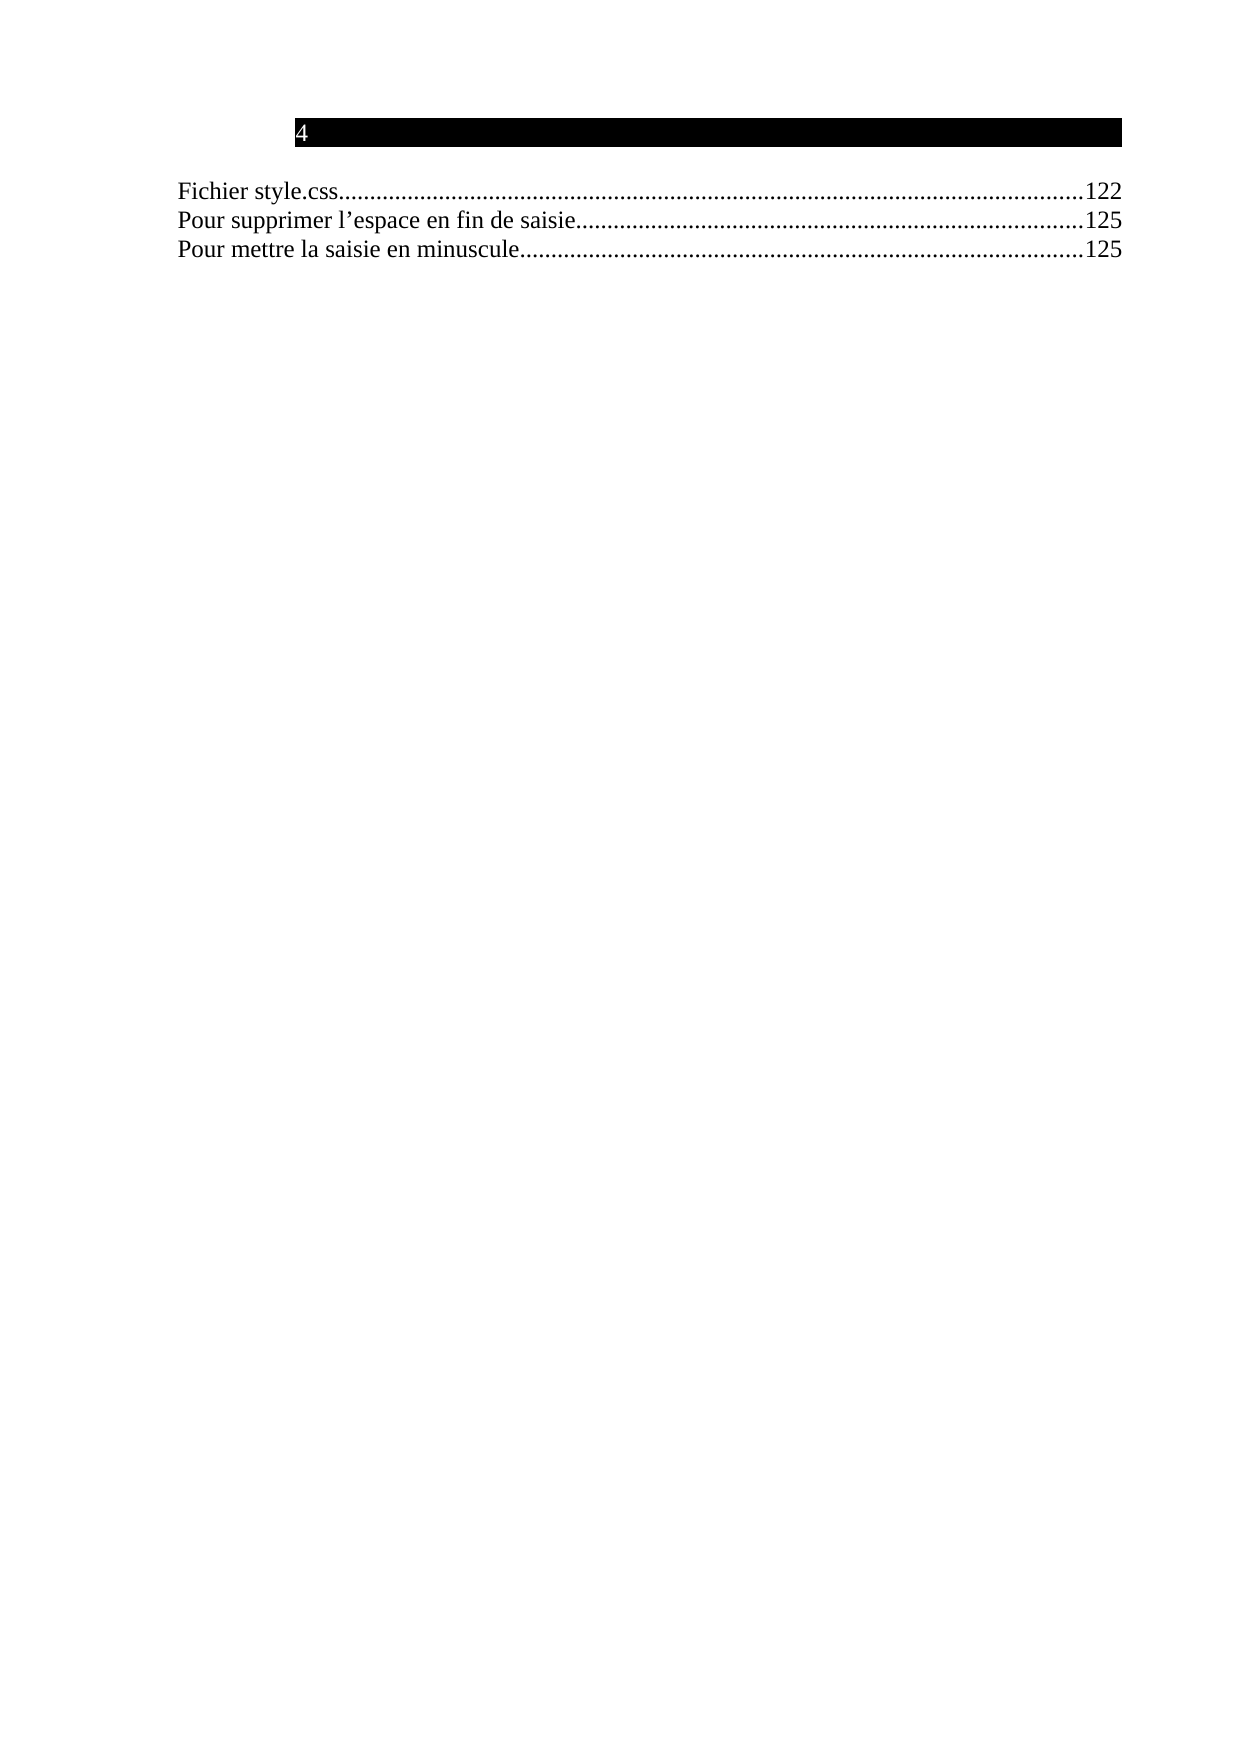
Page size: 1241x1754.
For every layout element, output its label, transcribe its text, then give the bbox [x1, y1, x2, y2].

text Pour mettre la saisie en minuscule 125 [177, 234, 1122, 263]
text Fichier style.css 122 [177, 176, 1122, 205]
text Pour supprimer l’espace en fin de saisie 125 [177, 205, 1122, 234]
